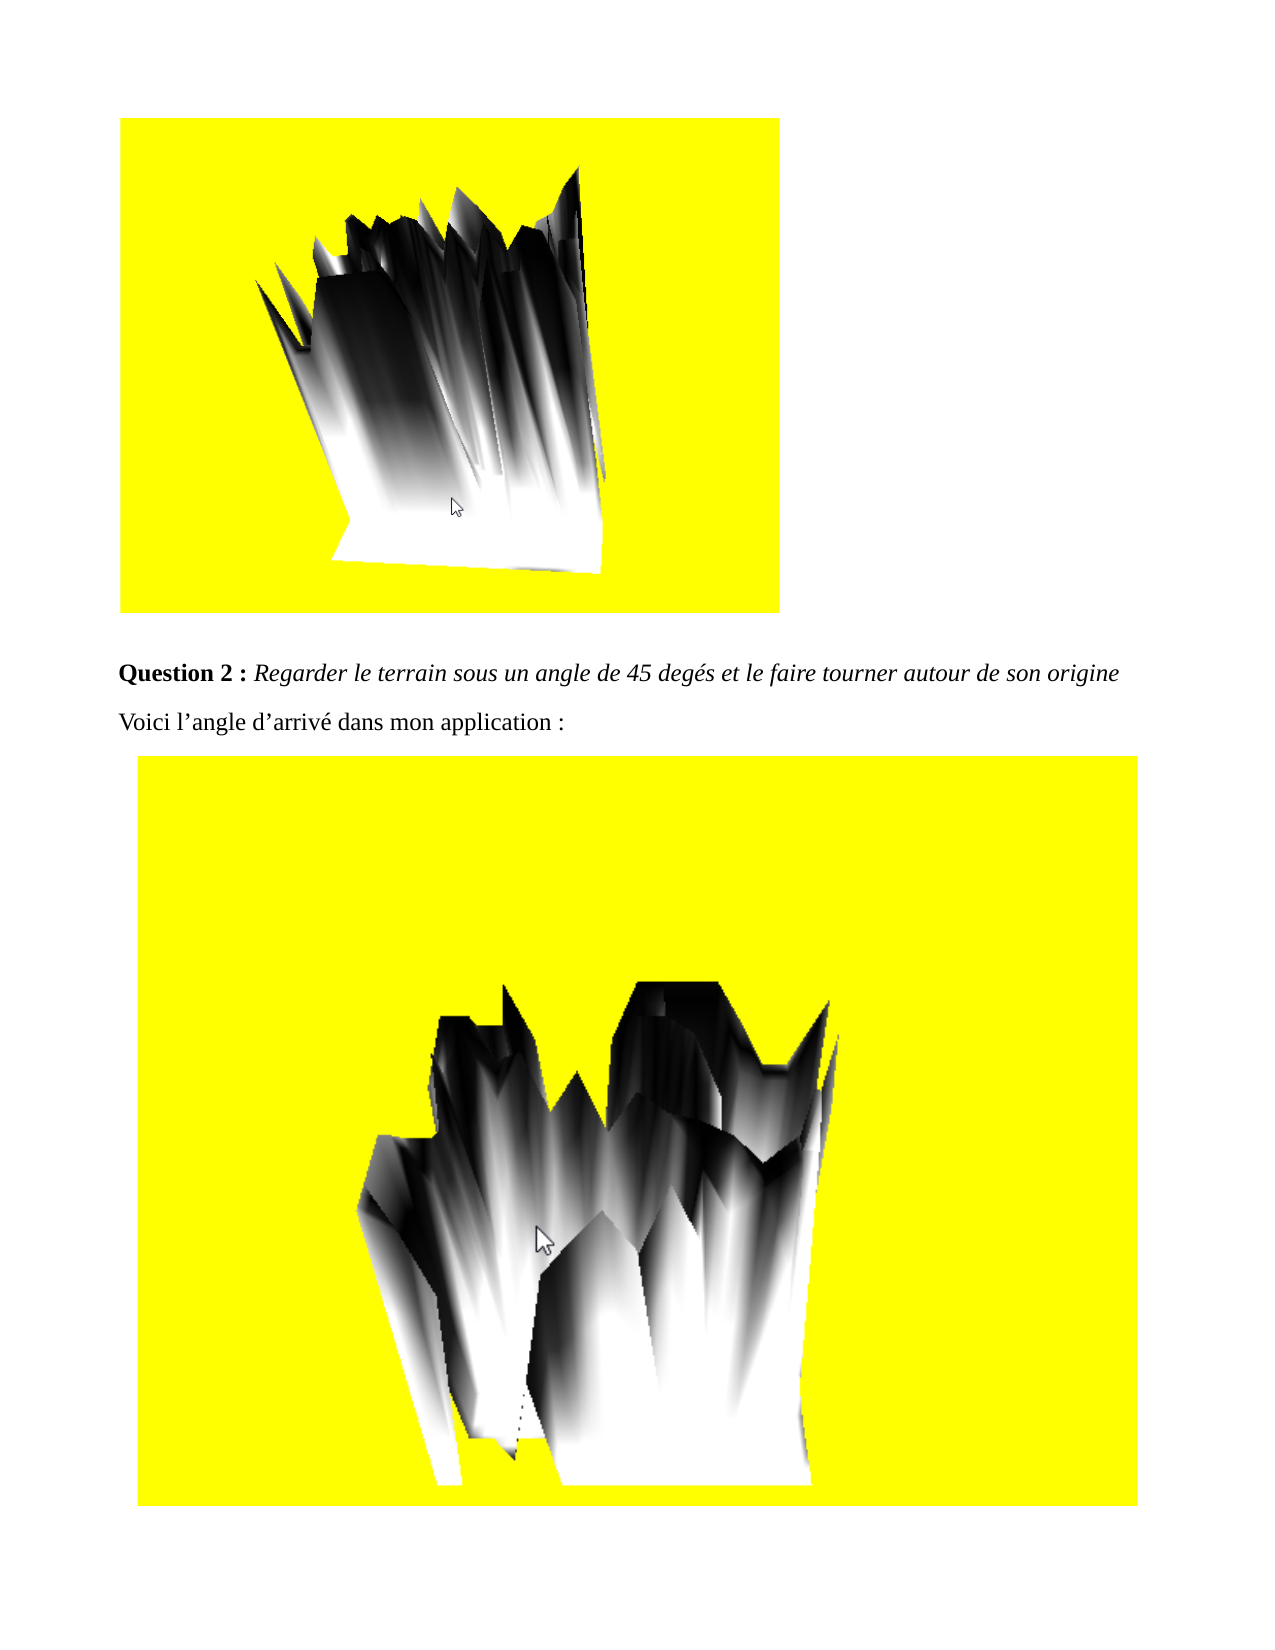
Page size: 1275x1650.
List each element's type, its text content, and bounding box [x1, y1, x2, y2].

text Question 2 : Regarder le terrain sous un angle de 45 degés et le faire tourner autour de son origine [118, 658, 1157, 687]
picture [137, 756, 1138, 1506]
picture [120, 118, 780, 613]
text Voici l’angle d’arrivé dans mon application : [118, 707, 1157, 736]
